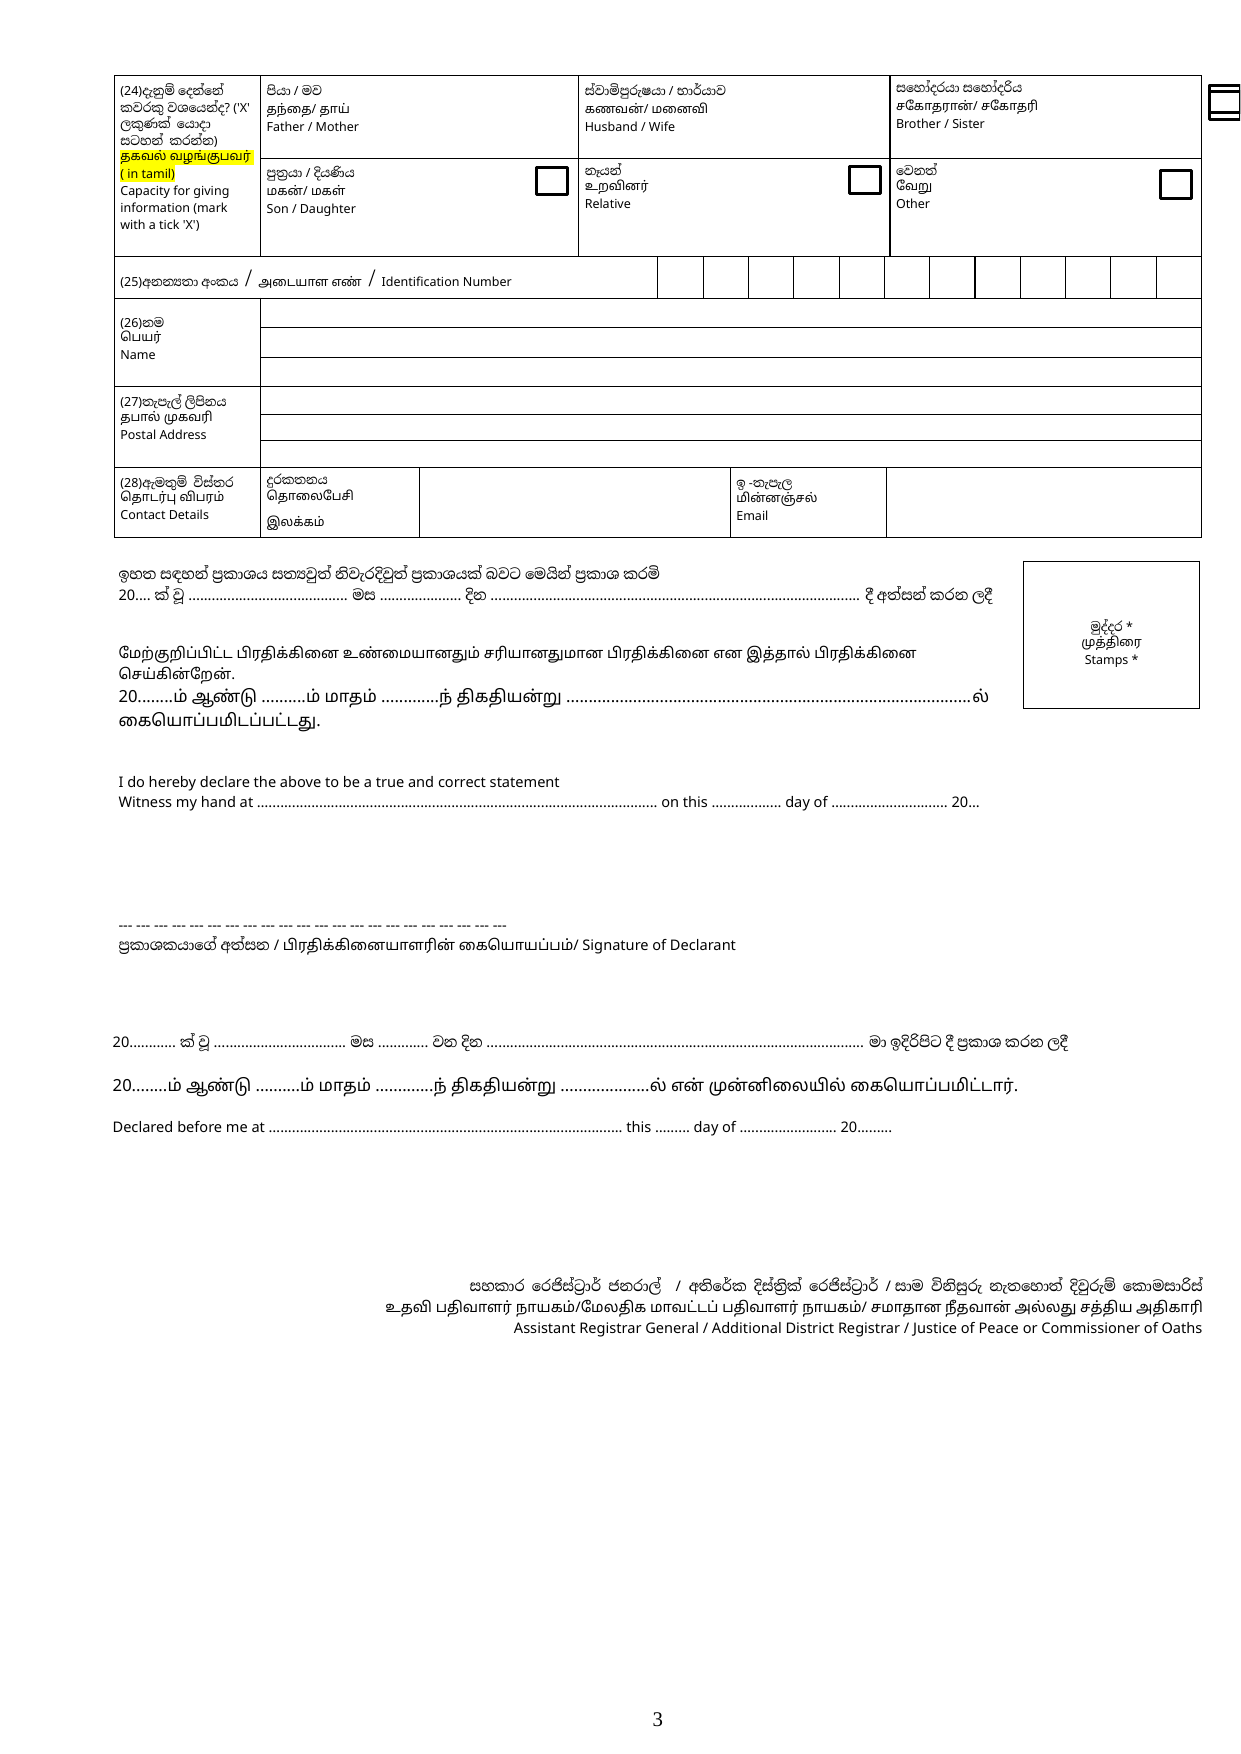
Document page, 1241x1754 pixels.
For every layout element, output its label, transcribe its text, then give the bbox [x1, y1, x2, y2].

table_cell [261, 358, 1201, 386]
table_header (24)දැනුම් දෙන්නේ කවරකු වශයෙන්ද? ('X' ලකුණක් යොදා සටහන් කරන්න) தகவல் வழங்குபவர் ( in tamil) Capacity for giving information (mark with a tick 'X') [115, 76, 260, 256]
table_header ඉහත සඳහන් ප්‍රකාශය සත්‍යවුත් නිවැරදිවුත් ප්‍රකාශයක් බවට මෙයින් ප්‍රකාශ කරමි 20.... ක් වූ …...................................... මස ….................. දින …............................................................................................ දී අත්සන් කරන ලදී மேற்குறிப்பிட்ட பிரதிக்கினை உண்மையானதும் சரியானதுமான பிரதிக்கினை என இத்தால் பிரதிக்கினை செய்கின்றேன். 20........ம் ஆண்டு ….......ம் மாதம் …..........ந் திகதியன்று …........................................................................................ல் கையொப்பமிடப்பட்டது. I do hereby declare the above to be a true and correct statement Witness my hand at ….................................................................................................... on this …............... day of …........................... 20... --- --- --- --- --- --- --- --- --- --- --- --- --- --- --- --- --- --- --- --- --- --- ප්‍රකාශකයාගේ අත්සන / பிரதிக்கினையாளரின் கையொயப்பம்/ Signature of Declarant [113, 561, 1023, 981]
table_cell පුත්‍රයා / දියණිය மகன்/ மகள் Son / Daughter [261, 159, 578, 256]
table_cell (27)තැපැල් ලිපිනය தபால் முகவரி Postal Address [115, 387, 260, 467]
text සහකාර රෙජිස්ට්‍රාර් ජනරාල් / අතිරේක දිස්ත්‍රික් රෙජිස්ට්‍රාර් / සාම විනිසුරු නැතහොත් දිවුරුම් කොමසාරිස් [112, 1276, 1203, 1296]
table_cell [840, 257, 884, 297]
table_cell [1024, 709, 1199, 981]
table_cell [794, 257, 839, 297]
table_cell නෑයන් உறவினர் Relative [579, 159, 889, 256]
table_cell [1066, 257, 1110, 297]
table_cell [749, 257, 793, 297]
table_cell [976, 257, 1020, 297]
table_cell [658, 257, 703, 297]
table_cell [1111, 257, 1156, 297]
table_cell දුරකතනය தொலைபேசி இலக்கம் Telephone [261, 468, 419, 537]
table_cell [261, 441, 1201, 467]
table_cell [1021, 257, 1065, 297]
table_cell [887, 468, 1201, 537]
table_header සහෝදරයා සහෝදරිය சகோதரான்/ சகோதரி Brother / Sister [891, 76, 1201, 158]
text 20............ ක් වූ …............................... මස ............. වන දින ….............................................................................................. මා ඉදිරිපිට දී ප්‍රකාශ කරන ලදී [112, 1032, 1203, 1053]
table_header ස්වාමිපුරුෂයා / භාර්යාව கணவன்/ மனைவி Husband / Wife [579, 76, 889, 158]
table_cell [261, 387, 1201, 413]
table_cell ඉ -තැපැල மின்னஞ்சல் Email [731, 468, 886, 537]
table_header මුද්දර * முத்திரை Stamps * [1024, 562, 1199, 708]
table_header පියා / මව தந்தை/ தாய் Father / Mother [261, 76, 578, 158]
text Assistant Registrar General / Additional District Registrar / Justice of Peace or Commissioner of Oaths [112, 1317, 1203, 1337]
table_cell (25)අනන්‍යතා අංකය / அடையாள எண் / Identification Number [115, 257, 657, 297]
table_cell [420, 468, 730, 537]
table_cell [261, 328, 1201, 357]
table_cell [704, 257, 748, 297]
table_cell (28)ඇමතුම් විස්තර தொடர்பு விபரம் Contact Details [115, 468, 260, 537]
table_cell වෙනත් வேறு Other [891, 159, 1201, 256]
text Declared before me at …........................................................................................ this …...... day of …...................... 20......... [112, 1117, 1203, 1137]
text உதவி பதிவாளர் நாயகம்/மேலதிக மாவட்டப் பதிவாளர் நாயகம்/ சமாதான நீதவான் அல்லது சத்திய அதிகாரி [112, 1296, 1203, 1317]
text 20........ம் ஆண்டு ….......ம் மாதம் …..........ந் திகதியன்று ….................ல் என் முன்னிலையில் கையொப்பமிட்டார். [112, 1073, 1203, 1097]
table_cell [1157, 257, 1201, 297]
table_cell [885, 257, 929, 297]
table_cell [261, 299, 1201, 327]
table_cell [930, 257, 974, 297]
table_cell (26)නම பெயர் Name [115, 299, 260, 386]
table_cell [261, 415, 1201, 440]
